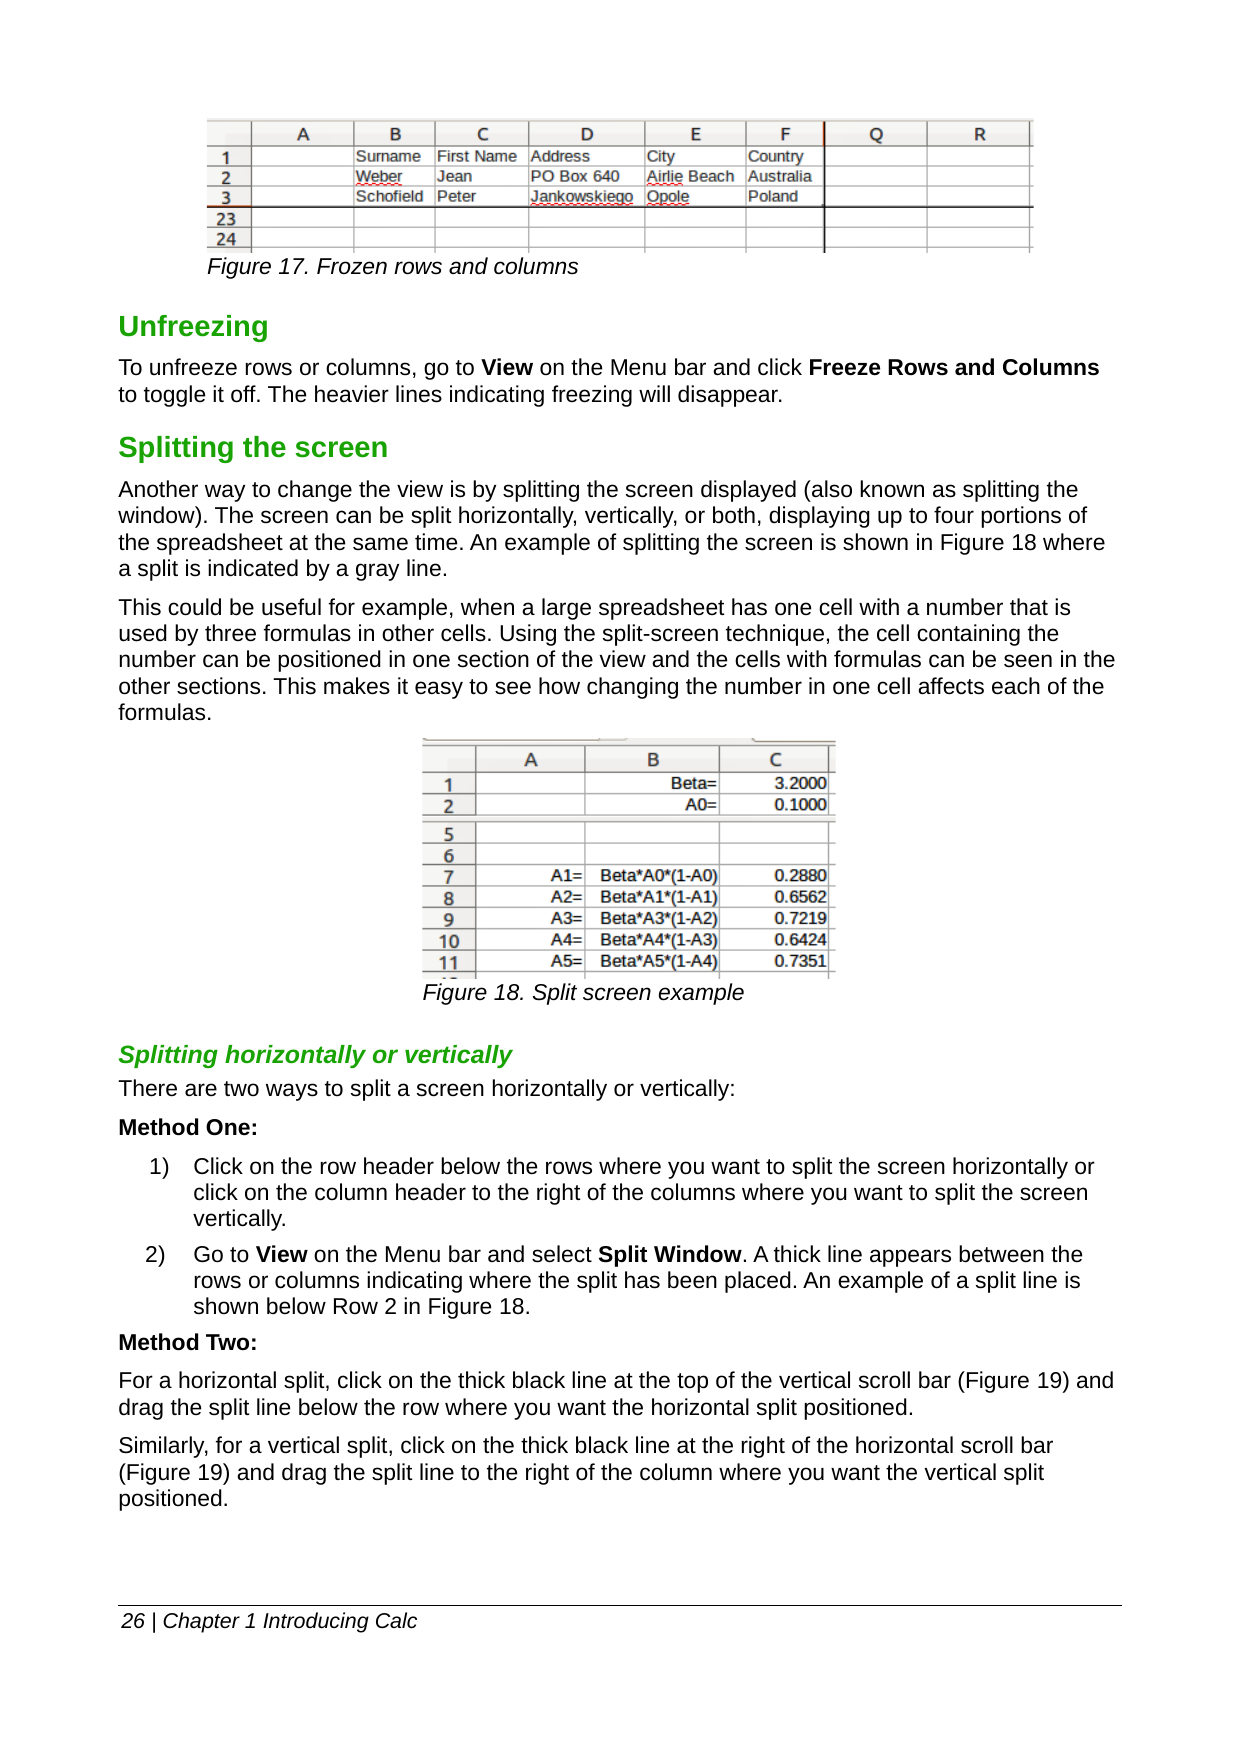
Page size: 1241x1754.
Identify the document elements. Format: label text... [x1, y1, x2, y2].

text Figure 18. Split screen example [422, 979, 836, 1005]
subtitle Unfreezing [118, 309, 1122, 342]
picture [422, 738, 836, 979]
text For a horizontal split, click on the thick black line at the top of the vertical scroll bar (Figure 19) and drag the split line below the row where you want the horizontal split positioned. [118, 1367, 1122, 1420]
text To unfreeze rows or columns, go to View on the Menu bar and click Freeze Rows and Columns to toggle it off. The heavier lines indicating freezing will disappear. [118, 354, 1122, 407]
text This could be useful for example, when a large spreadsheet has one cell with a number that is used by three formulas in other cells. Using the split-screen technique, the cell containing the number can be positioned in one section of the view and the cells with formulas can be seen in the other sections. This makes it easy to see how changing the number in one cell affects each of the formulas. [118, 594, 1122, 726]
list Click on the row header below the rows where you want to split the screen horizontally or click on the column header to the right of the columns where you want to split the screen vertically. [169, 1153, 1122, 1232]
list Go to View on the Menu bar and select Split Window. A thick line appears between the rows or columns indicating where the split has been placed. An example of a split line is shown below Row 2 in Figure 18. [165, 1241, 1122, 1319]
text Method Two: [118, 1328, 1122, 1355]
text There are two ways to split a screen horizontally or vertically: [118, 1075, 1122, 1101]
picture [206, 118, 1034, 253]
subtitle Splitting the screen [118, 431, 1122, 464]
subtitle Splitting horizontally or vertically [118, 1040, 1122, 1069]
text Similarly, for a vertical split, click on the thick black line at the right of the horizontal scroll bar (Figure 19) and drag the split line to the right of the column where you want the vertical split positioned. [118, 1432, 1122, 1512]
text Figure 17. Frozen rows and columns [207, 253, 1033, 279]
text Another way to change the view is by splitting the screen displayed (also known as splitting the window). The screen can be split horizontally, vertically, or both, displaying up to four portions of the spreadsheet at the same time. An example of splitting the screen is shown in Figure 18 where a split is indicated by a gray line. [118, 476, 1122, 581]
text Method One: [118, 1114, 1122, 1140]
